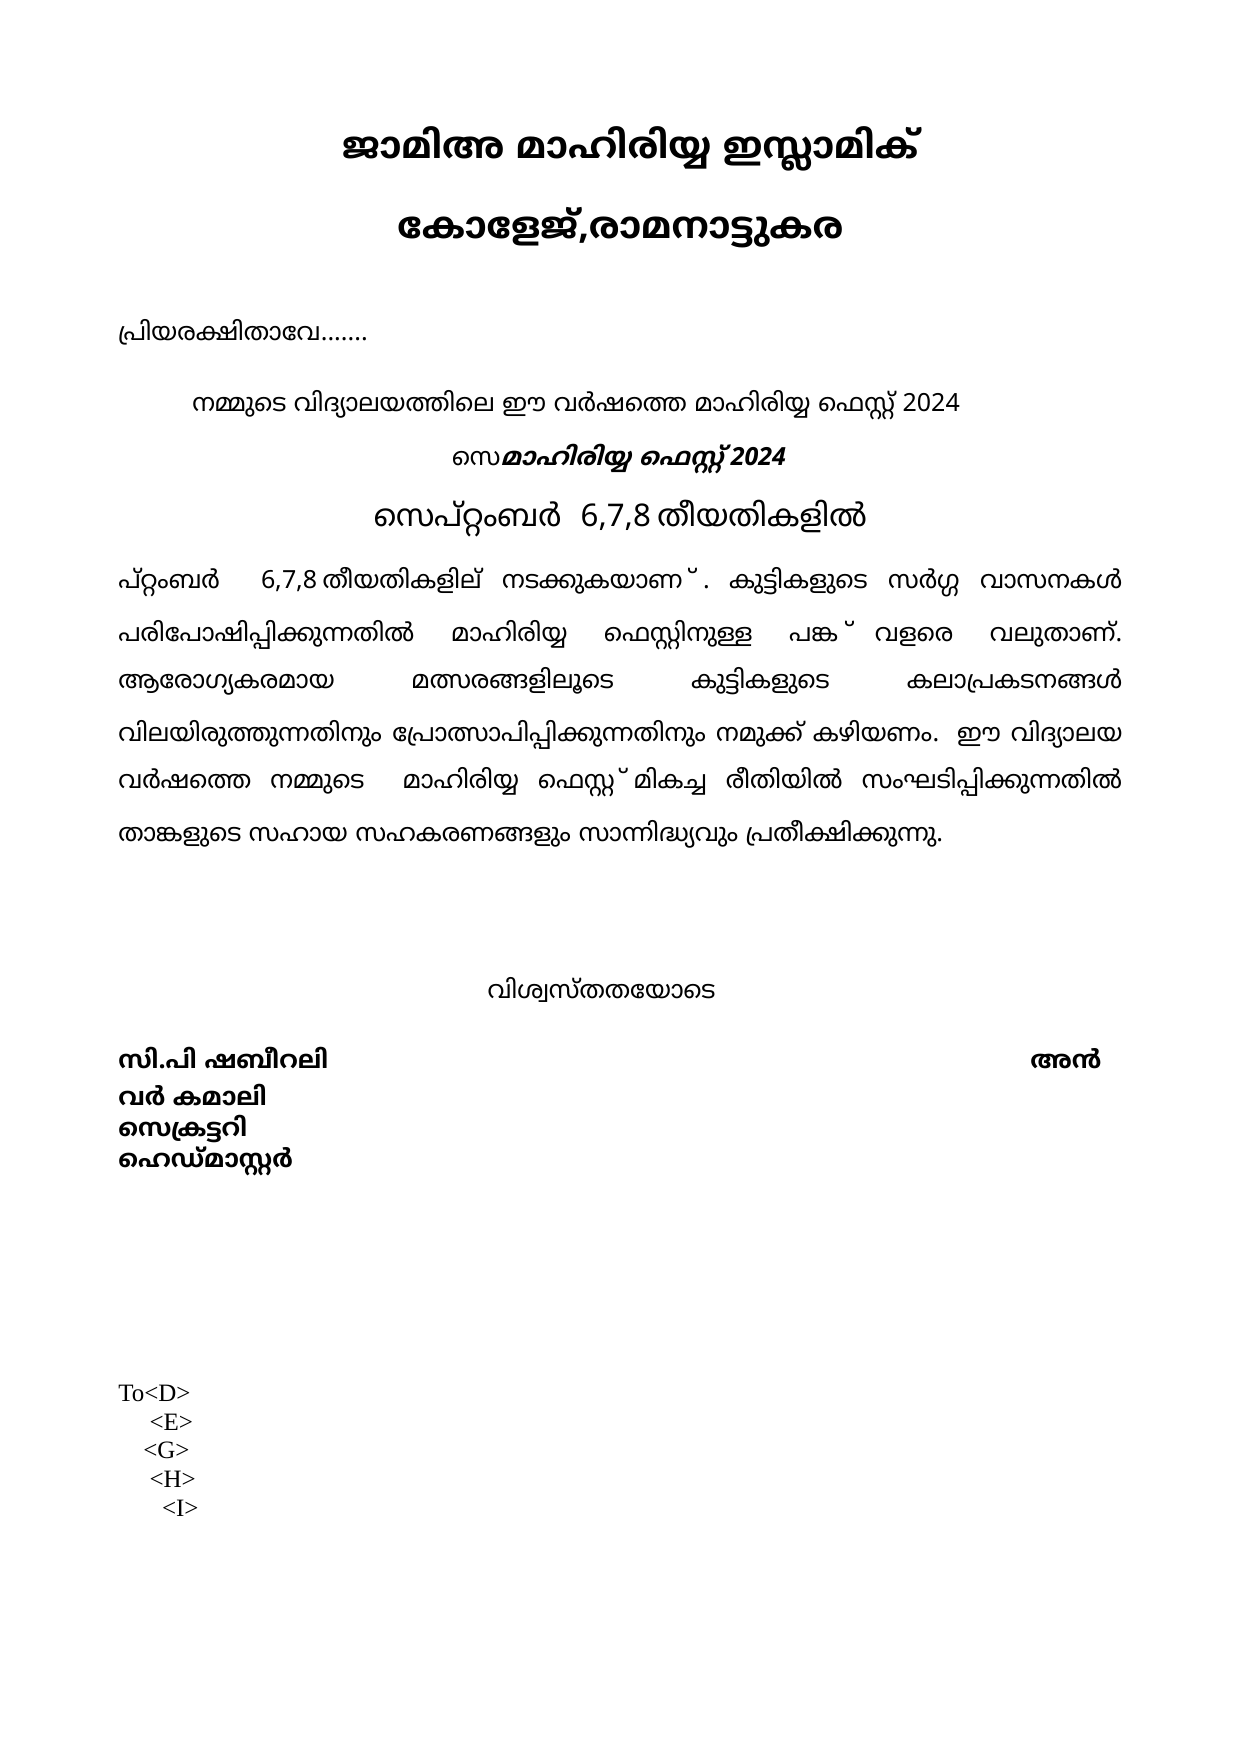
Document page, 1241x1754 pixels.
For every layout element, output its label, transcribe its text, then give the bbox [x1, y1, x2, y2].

text <E> [118, 1407, 1122, 1436]
text പ്രിയരക്ഷിതാവേ....... [118, 314, 1122, 350]
text To<D> [118, 1378, 1122, 1407]
text <H> [118, 1464, 1122, 1493]
text <G> [118, 1436, 1122, 1464]
text നമ്മുടെ വിദ്യാലയത്തിലെ ഈ വര്‍ഷത്തെ മാഹിരിയ്യ ഫെസ്റ്റ് 2024 [118, 384, 1122, 421]
text ജാമിഅ മാഹിരിയ്യ ഇസ്ലാമിക് കോളേജ്,രാമനാട്ടുകര [118, 118, 1122, 253]
text സി.പി ഷബീറലി‍ അന്‍വ‍‍ര്‍ കമാലി ‍ [118, 1042, 1122, 1114]
text <I> [118, 1493, 1122, 1551]
text പ്റ്റംബര്‍ 6,7,8തീയതികളില്‍‍ നടക്കുകയാണ് . കുട്ടികളുടെ സര്‍ഗ്ഗ വാസനകള്‍ പരിപോഷിപ്പിക്കുന്നതില്‍ മാഹിരിയ്യ ഫെസ്റ്റിനുള്ള പങ്ക് വളരെ വലുതാണ്. ആരോഗ്യകരമായ മത്സരങ്ങളിലൂടെ കുട്ടികളുടെ കലാപ്രകടനങ്ങള്‍ വിലയിരുത്തുന്നതിനും പ്രോത്സാപിപ്പിക്കുന്നതിനും നമുക്ക് കഴിയണം. ഈ വിദ്യാലയ വര്‍ഷത്തെ നമ്മുടെ മാഹിരിയ്യ ഫെസ്റ്റ് മികച്ച രീതിയില്‍ സംഘടിപ്പിക്കുന്നതില്‍ താങ്കളുടെ സഹായ സഹകരണങ്ങളും സാന്നിദ്ധ്യവും പ്രതീക്ഷിക്കുന്നു. [118, 561, 1122, 851]
text സെപ്റ്റംബര്‍ 6,7,8തീയതികളില്‍ [118, 493, 1122, 539]
text സെക്രട്ടറി ഹെഡ്‌മാസ്റ്റര്‍ [118, 1114, 1122, 1177]
text ‌‌ [118, 903, 1122, 937]
text സെമാഹിരിയ്യ ഫെസ്റ്റ് 2024 [118, 439, 1122, 475]
text വിശ്വസ്തതയോടെ [118, 971, 1122, 1008]
